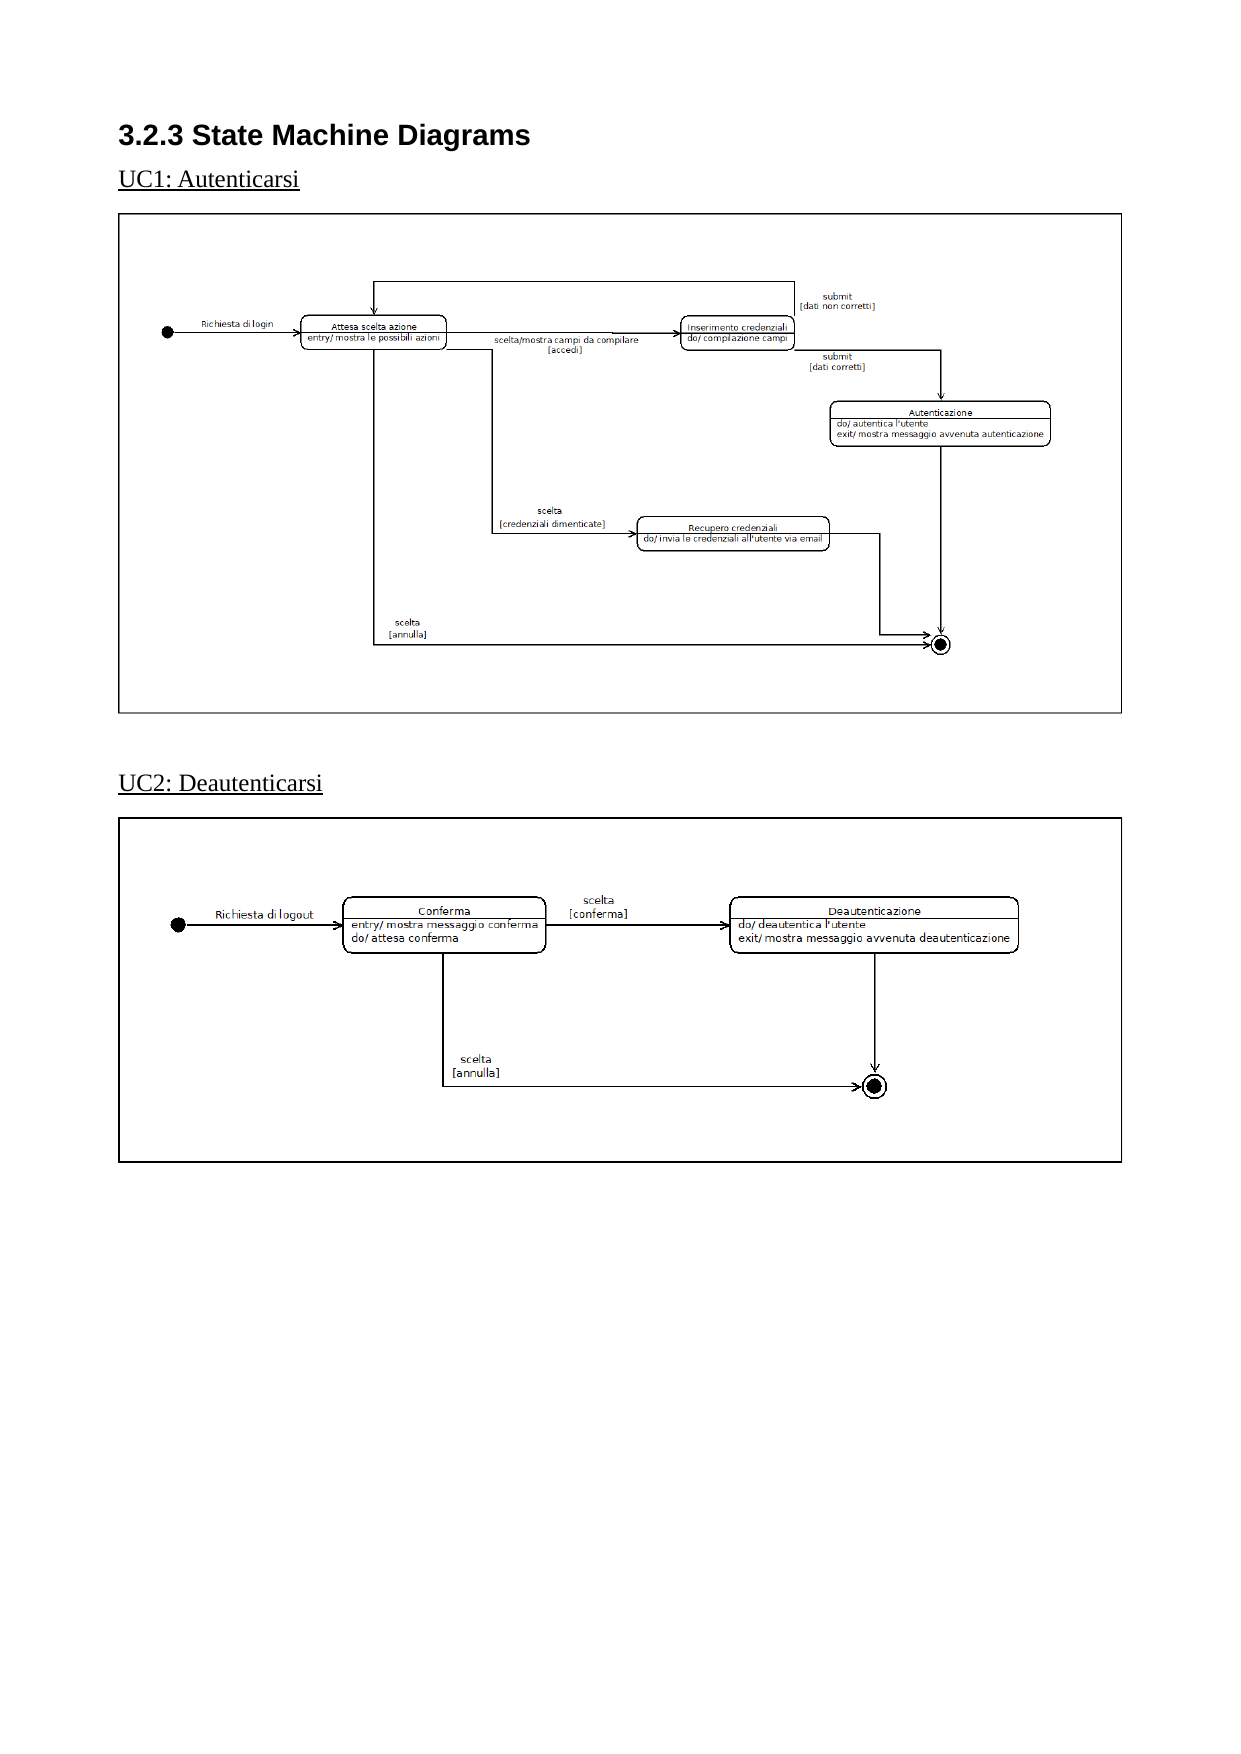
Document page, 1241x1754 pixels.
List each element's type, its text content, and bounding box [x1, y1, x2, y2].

subtitle 3.2.3 State Machine Diagrams [118, 118, 1122, 152]
text UC1: Autenticarsi [118, 164, 1122, 193]
text UC2: Deautenticarsi [118, 768, 1122, 797]
picture [118, 817, 1123, 1164]
picture [118, 213, 1123, 714]
